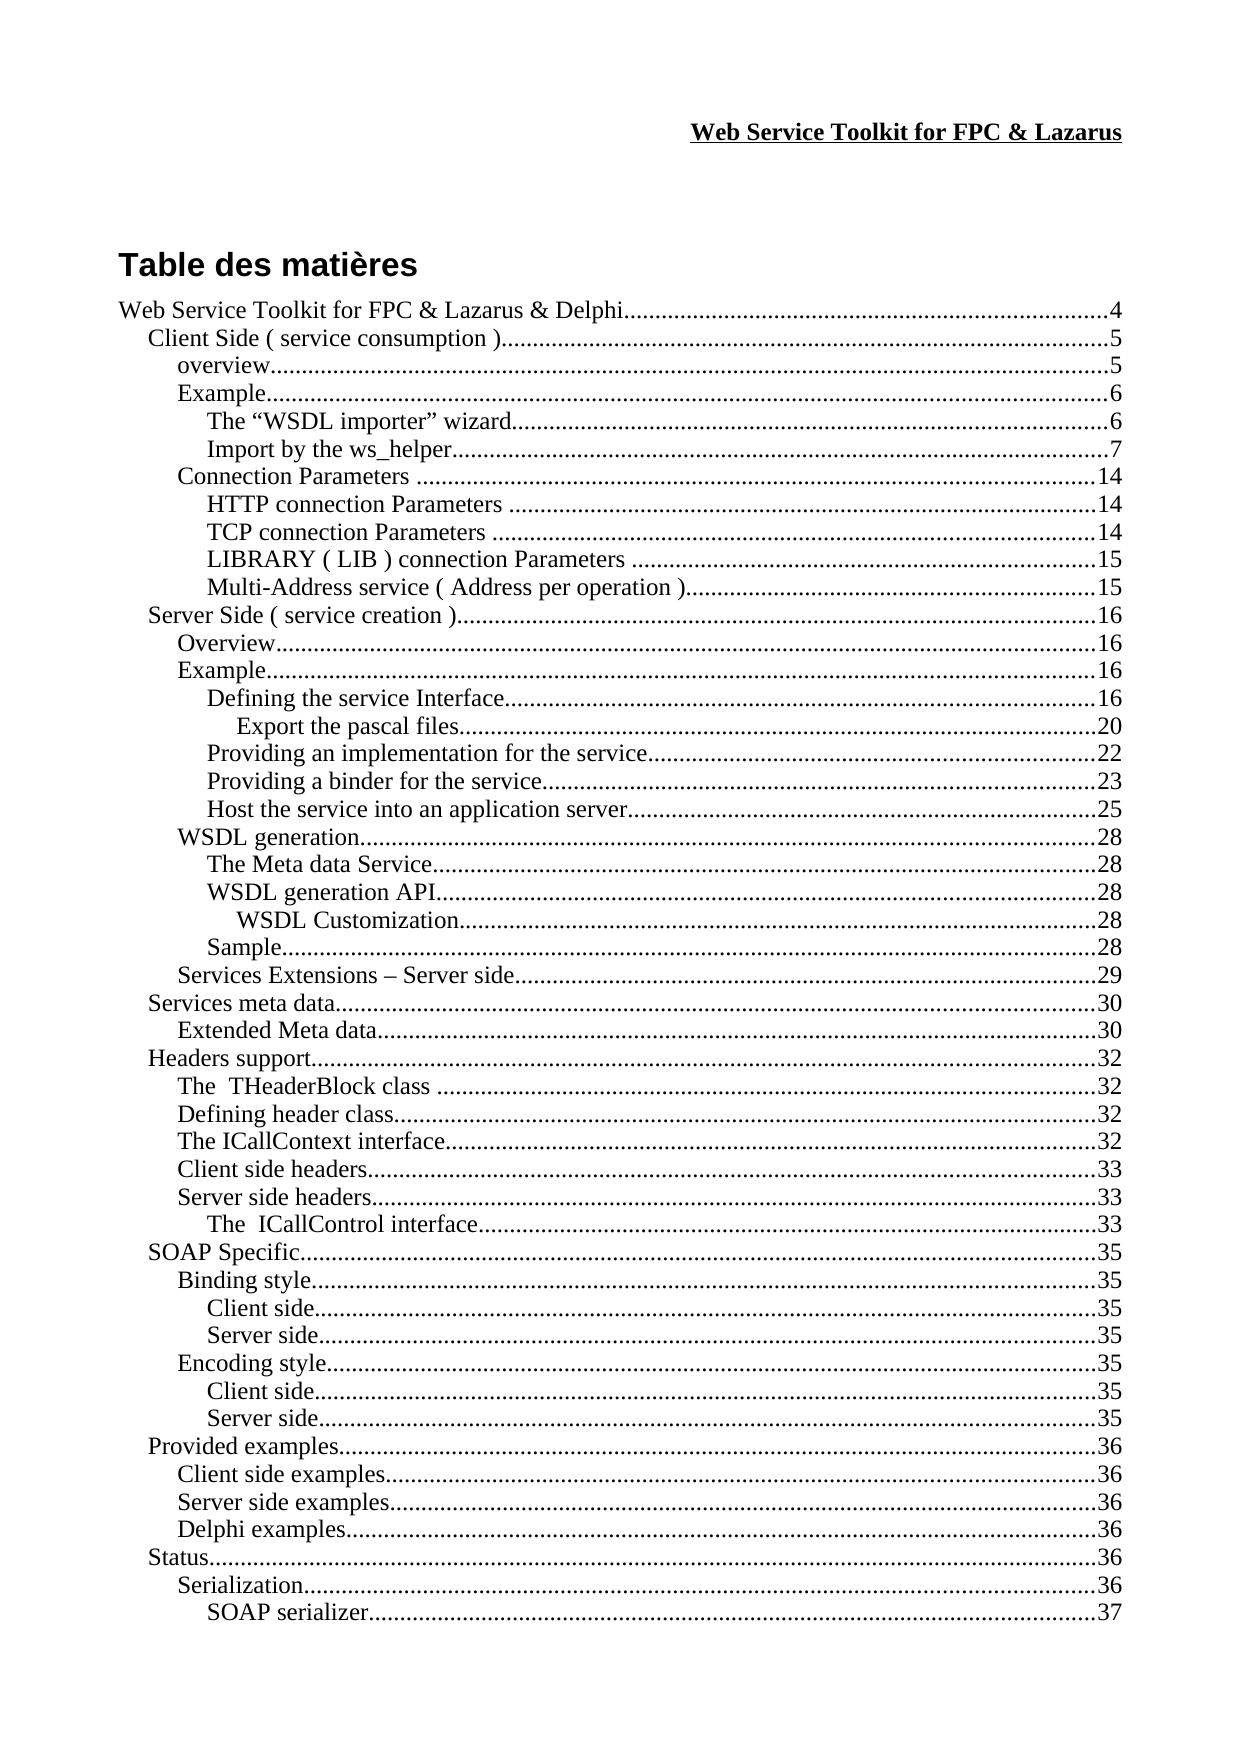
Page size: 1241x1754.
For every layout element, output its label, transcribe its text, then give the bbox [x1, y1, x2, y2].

text Headers support. 32 [148, 1044, 1122, 1072]
text Server side. 35 [207, 1404, 1122, 1432]
text Host the service into an application server. 25 [207, 795, 1122, 823]
text Example 6 [177, 379, 1122, 407]
text Sample 28 [207, 933, 1122, 961]
text Client Side ( service consumption ) 5 [148, 324, 1122, 352]
text WSDL Customization. 28 [236, 906, 1122, 933]
text The THeaderBlock class 32 [177, 1072, 1122, 1100]
text LIBRARY ( LIB ) connection Parameters 15 [207, 546, 1122, 573]
text Defining header class. 32 [177, 1100, 1122, 1127]
text The ICallContext interface. 32 [177, 1127, 1122, 1155]
text Overview. 16 [177, 629, 1122, 656]
text Client side examples 36 [177, 1460, 1122, 1488]
text Server side examples 36 [177, 1488, 1122, 1515]
text Binding style. 35 [177, 1266, 1122, 1294]
text Provided examples 36 [148, 1432, 1122, 1460]
text Client side headers. 33 [177, 1155, 1122, 1183]
text The “WSDL importer” wizard 6 [207, 407, 1122, 435]
text Client side. 35 [207, 1377, 1122, 1404]
text Providing an implementation for the service 22 [207, 739, 1122, 767]
text Client side. 35 [207, 1294, 1122, 1321]
text Services meta data. 30 [148, 989, 1122, 1017]
text Delphi examples 36 [177, 1515, 1122, 1543]
subtitle Table des matières [118, 246, 1122, 284]
text SOAP Specific. 35 [148, 1238, 1122, 1266]
text Multi-Address service ( Address per operation ) 15 [207, 573, 1122, 601]
text Services Extensions – Server side 29 [177, 961, 1122, 989]
text Export the pascal files. 20 [236, 712, 1122, 739]
text Providing a binder for the service. 23 [207, 767, 1122, 795]
text Defining the service Interface 16 [207, 684, 1122, 712]
text TCP connection Parameters 14 [207, 518, 1122, 546]
text overview 5 [177, 352, 1122, 379]
text The ICallControl interface. 33 [207, 1211, 1122, 1238]
text WSDL generation API. 28 [207, 878, 1122, 906]
text Connection Parameters 14 [177, 462, 1122, 490]
text Import by the ws_helper. 7 [207, 435, 1122, 462]
text Status 36 [148, 1543, 1122, 1571]
text The Meta data Service. 28 [207, 850, 1122, 878]
text Server side. 35 [207, 1321, 1122, 1349]
text Serialization 36 [177, 1571, 1122, 1598]
text Server side headers. 33 [177, 1183, 1122, 1211]
text HTTP connection Parameters 14 [207, 490, 1122, 518]
text Extended Meta data. 30 [177, 1017, 1122, 1044]
text Encoding style. 35 [177, 1349, 1122, 1377]
text WSDL generation. 28 [177, 823, 1122, 850]
text Server Side ( service creation ) 16 [148, 601, 1122, 629]
text Example 16 [177, 656, 1122, 684]
text Web Service Toolkit for FPC & Lazarus & Delphi 4 [118, 296, 1122, 324]
text SOAP serializer 37 [207, 1598, 1122, 1626]
